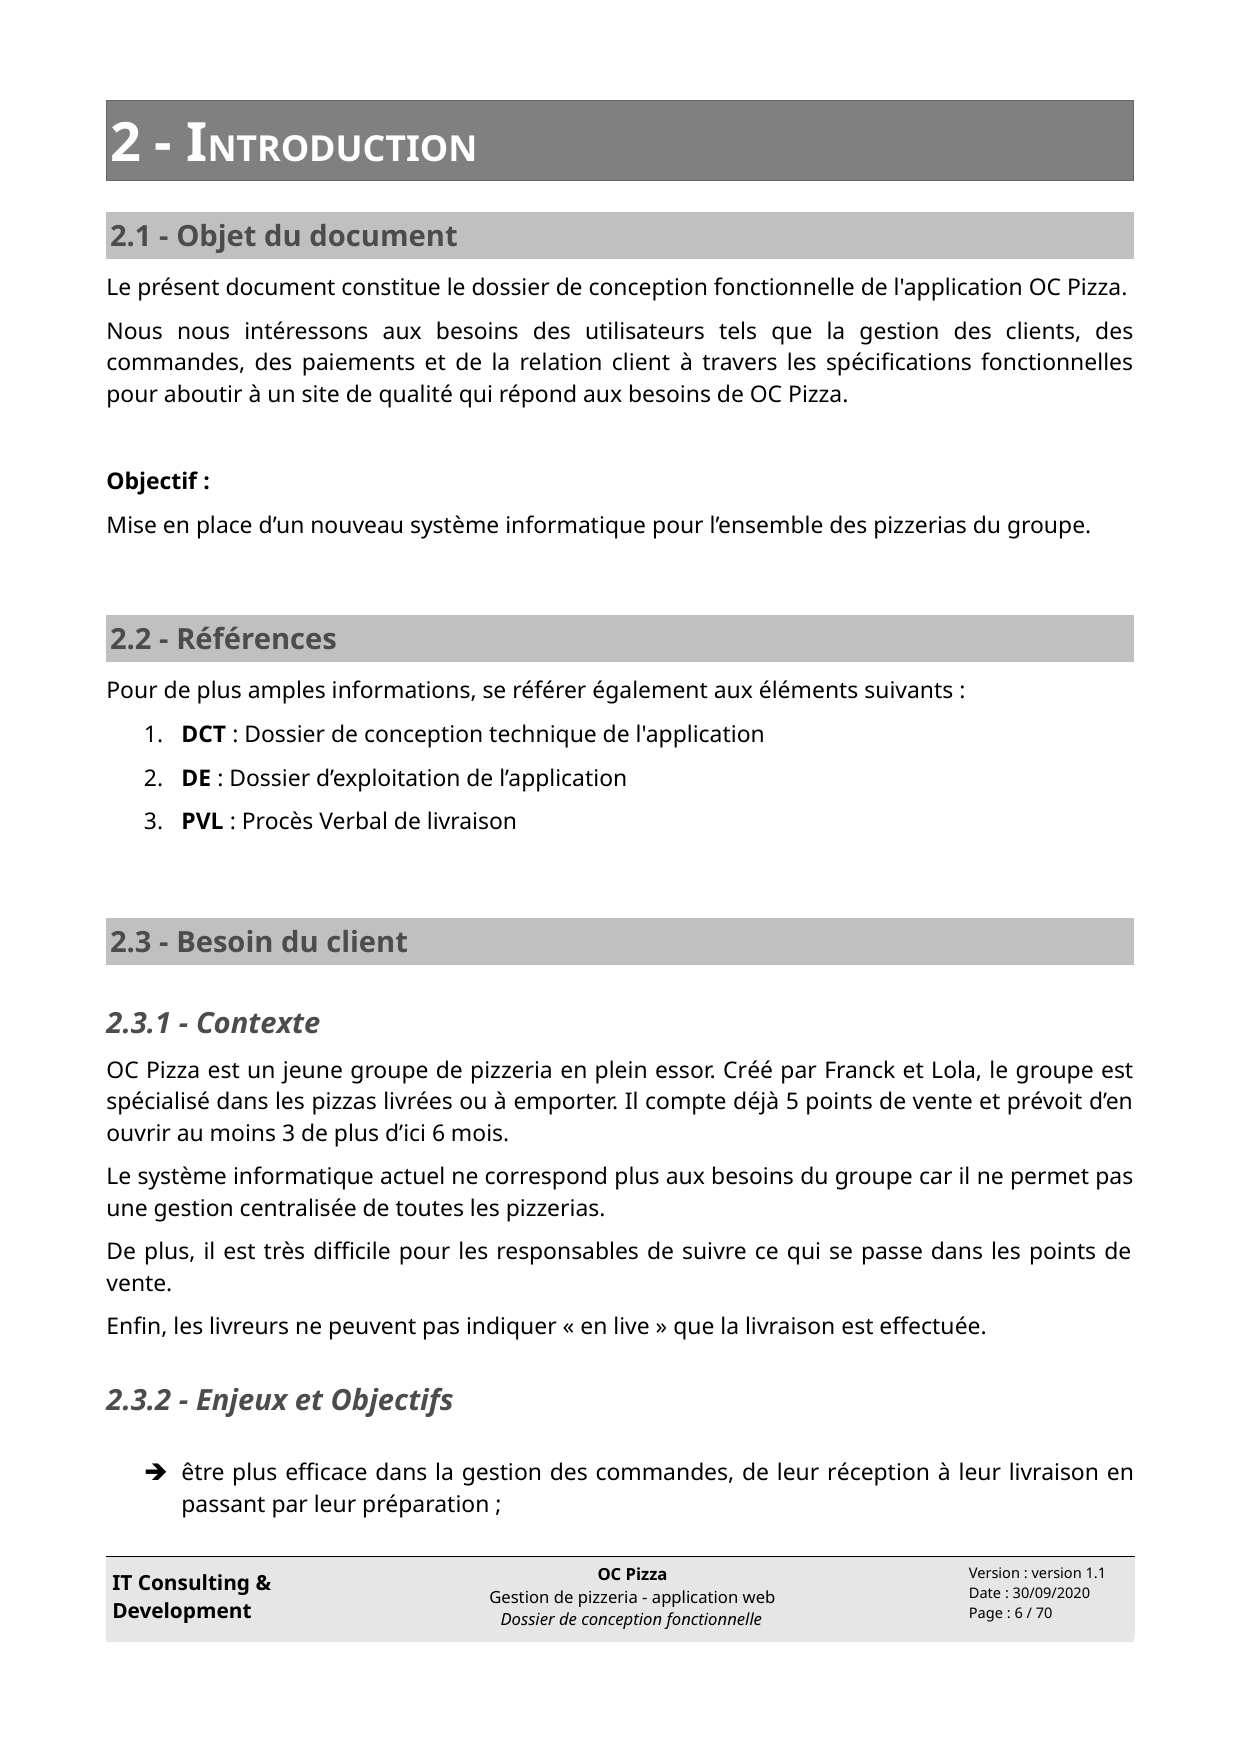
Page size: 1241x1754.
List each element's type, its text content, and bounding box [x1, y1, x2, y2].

subtitle Objet du document [107, 213, 1133, 258]
text Mise en place d’un nouveau système informatique pour l’ensemble des pizzerias du groupe. [106, 509, 1134, 540]
text OC Pizza est un jeune groupe de pizzeria en plein essor. Créé par Franck et Lola, le groupe est spécialisé dans les pizzas livrées ou à emporter. Il compte déjà 5 points de vente et prévoit d’en ouvrir au moins 3 de plus d’ici 6 mois. [106, 1054, 1134, 1148]
subtitle Besoin du client [107, 919, 1133, 964]
list DE : Dossier d’exploitation de l’application [144, 762, 1134, 793]
text Enfin, les livreurs ne peuvent pas indiquer « en live » que la livraison est effectuée. [106, 1310, 1134, 1342]
text Pour de plus amples informations, se référer également aux éléments suivants : [106, 674, 1134, 705]
subtitle Contexte [106, 1002, 1134, 1042]
subtitle Références [107, 616, 1133, 661]
text Nous nous intéressons aux besoins des utilisateurs tels que la gestion des clients, des commandes, des paiements et de la relation client à travers les spécifications fonctionnelles pour aboutir à un site de qualité qui répond aux besoins de OC Pizza. [106, 315, 1134, 409]
subtitle Introduction [107, 101, 1133, 180]
list PVL : Procès Verbal de livraison [144, 805, 1134, 837]
list DCT : Dossier de conception technique de l'application [144, 718, 1134, 749]
list être plus efficace dans la gestion des commandes, de leur réception à leur livraison en passant par leur préparation ; [144, 1456, 1134, 1519]
text Objectif : [106, 465, 1134, 496]
text Le présent document constitue le dossier de conception fonctionnelle de l'application OC Pizza. [106, 271, 1134, 302]
text De plus, il est très difficile pour les responsables de suivre ce qui se passe dans les points de vente. [106, 1235, 1134, 1298]
subtitle Enjeux et Objectifs [106, 1379, 1134, 1419]
text Le système informatique actuel ne correspond plus aux besoins du groupe car il ne permet pas une gestion centralisée de toutes les pizzerias. [106, 1160, 1134, 1223]
